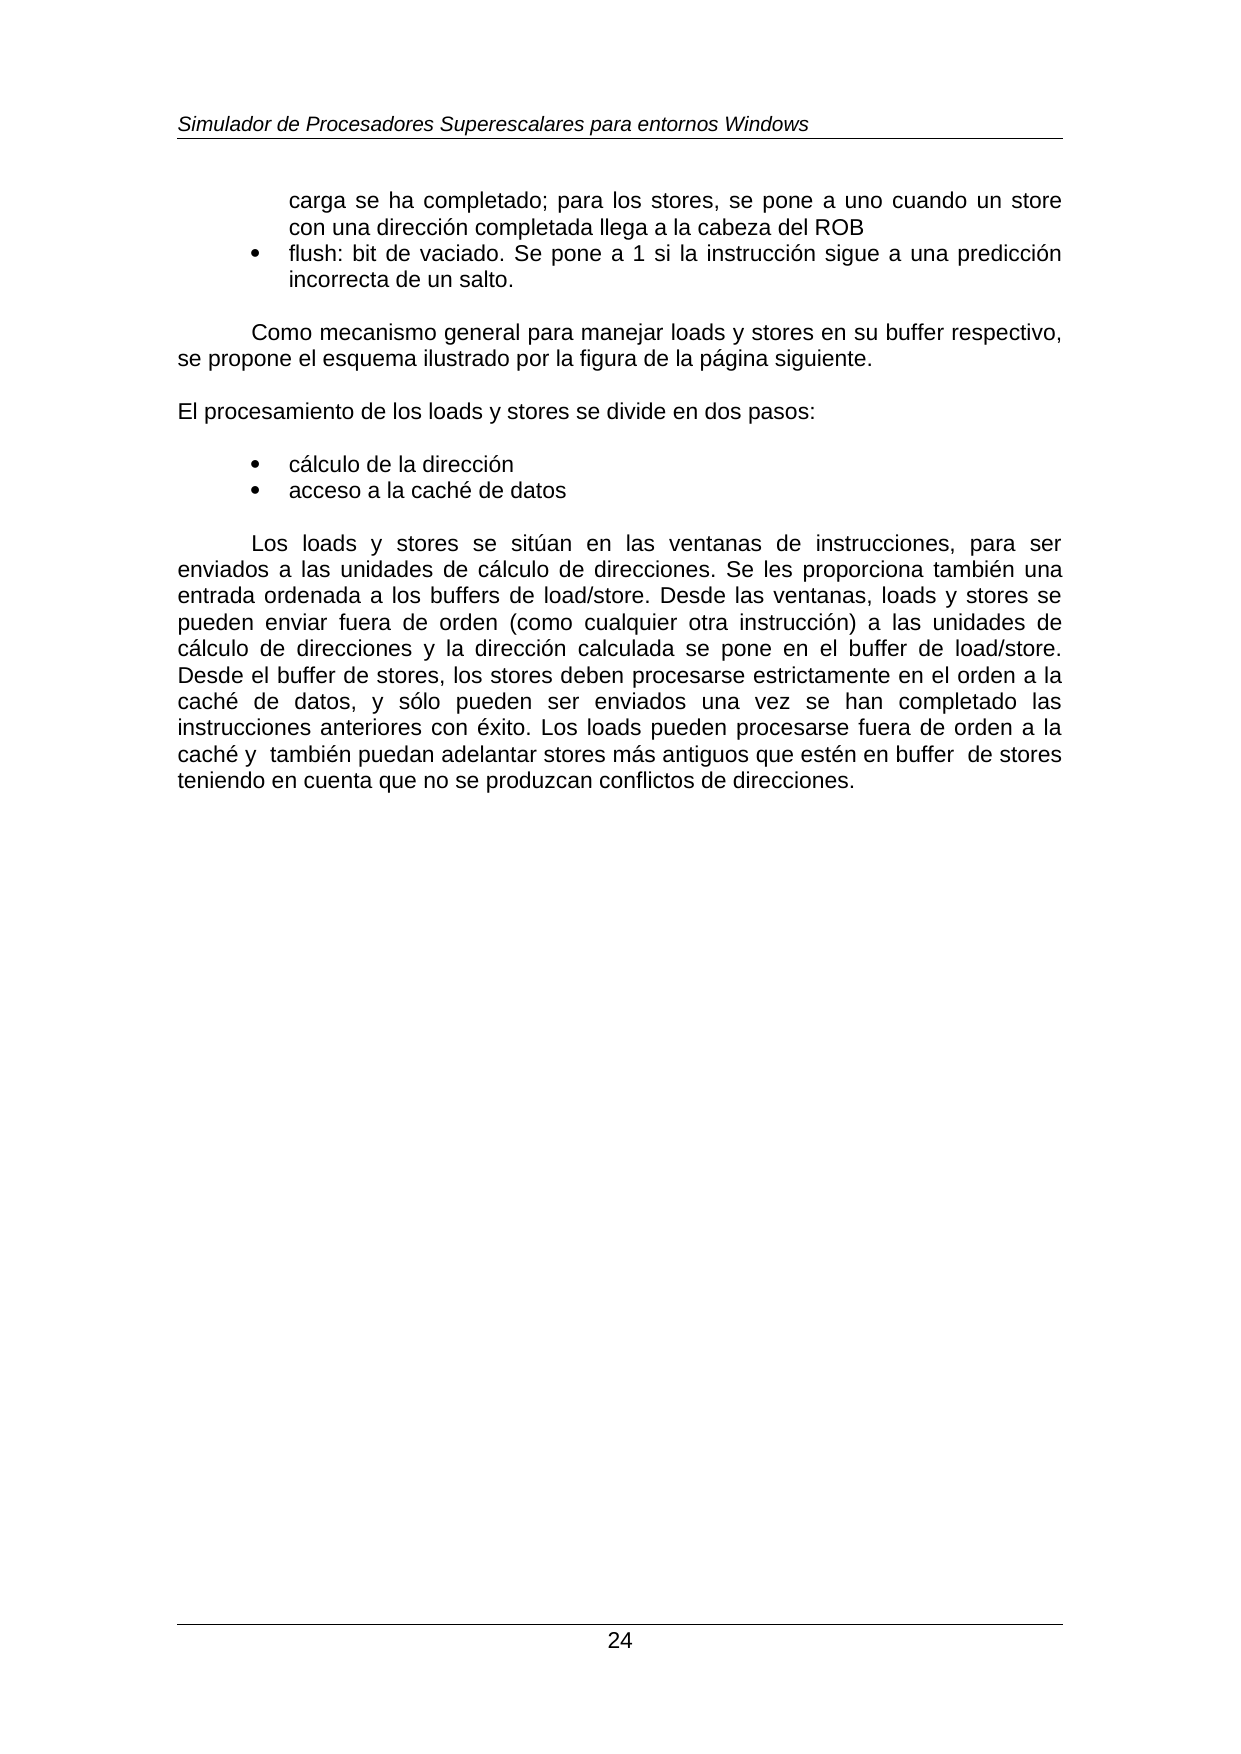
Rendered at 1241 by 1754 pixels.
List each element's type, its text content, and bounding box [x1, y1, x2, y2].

text El procesamiento de los loads y stores se divide en dos pasos: [177, 398, 1063, 424]
list carga se ha completado; para los stores, se pone a uno cuando un store con una dirección completada llega a la cabeza del ROB [251, 187, 1063, 240]
list cálculo de la dirección [251, 451, 1063, 477]
text Los loads y stores se sitúan en las ventanas de instrucciones, para ser enviados a las unidades de cálculo de direcciones. Se les proporciona también una entrada ordenada a los buffers de load/store. Desde las ventanas, loads y stores se pueden enviar fuera de orden (como cualquier otra instrucción) a las unidades de cálculo de direcciones y la dirección calculada se pone en el buffer de load/store. Desde el buffer de stores, los stores deben procesarse estrictamente en el orden a la caché de datos, y sólo pueden ser enviados una vez se han completado las instrucciones anteriores con éxito. Los loads pueden procesarse fuera de orden a la caché y también puedan adelantar stores más antiguos que estén en buffer de stores teniendo en cuenta que no se produzcan conflictos de direcciones. [177, 530, 1063, 793]
list acceso a la caché de datos [251, 477, 1063, 503]
text Como mecanismo general para manejar loads y stores en su buffer respectivo, se propone el esquema ilustrado por la figura de la página siguiente. [177, 319, 1063, 372]
list flush: bit de vaciado. Se pone a 1 si la instrucción sigue a una predicción incorrecta de un salto. [251, 240, 1063, 293]
